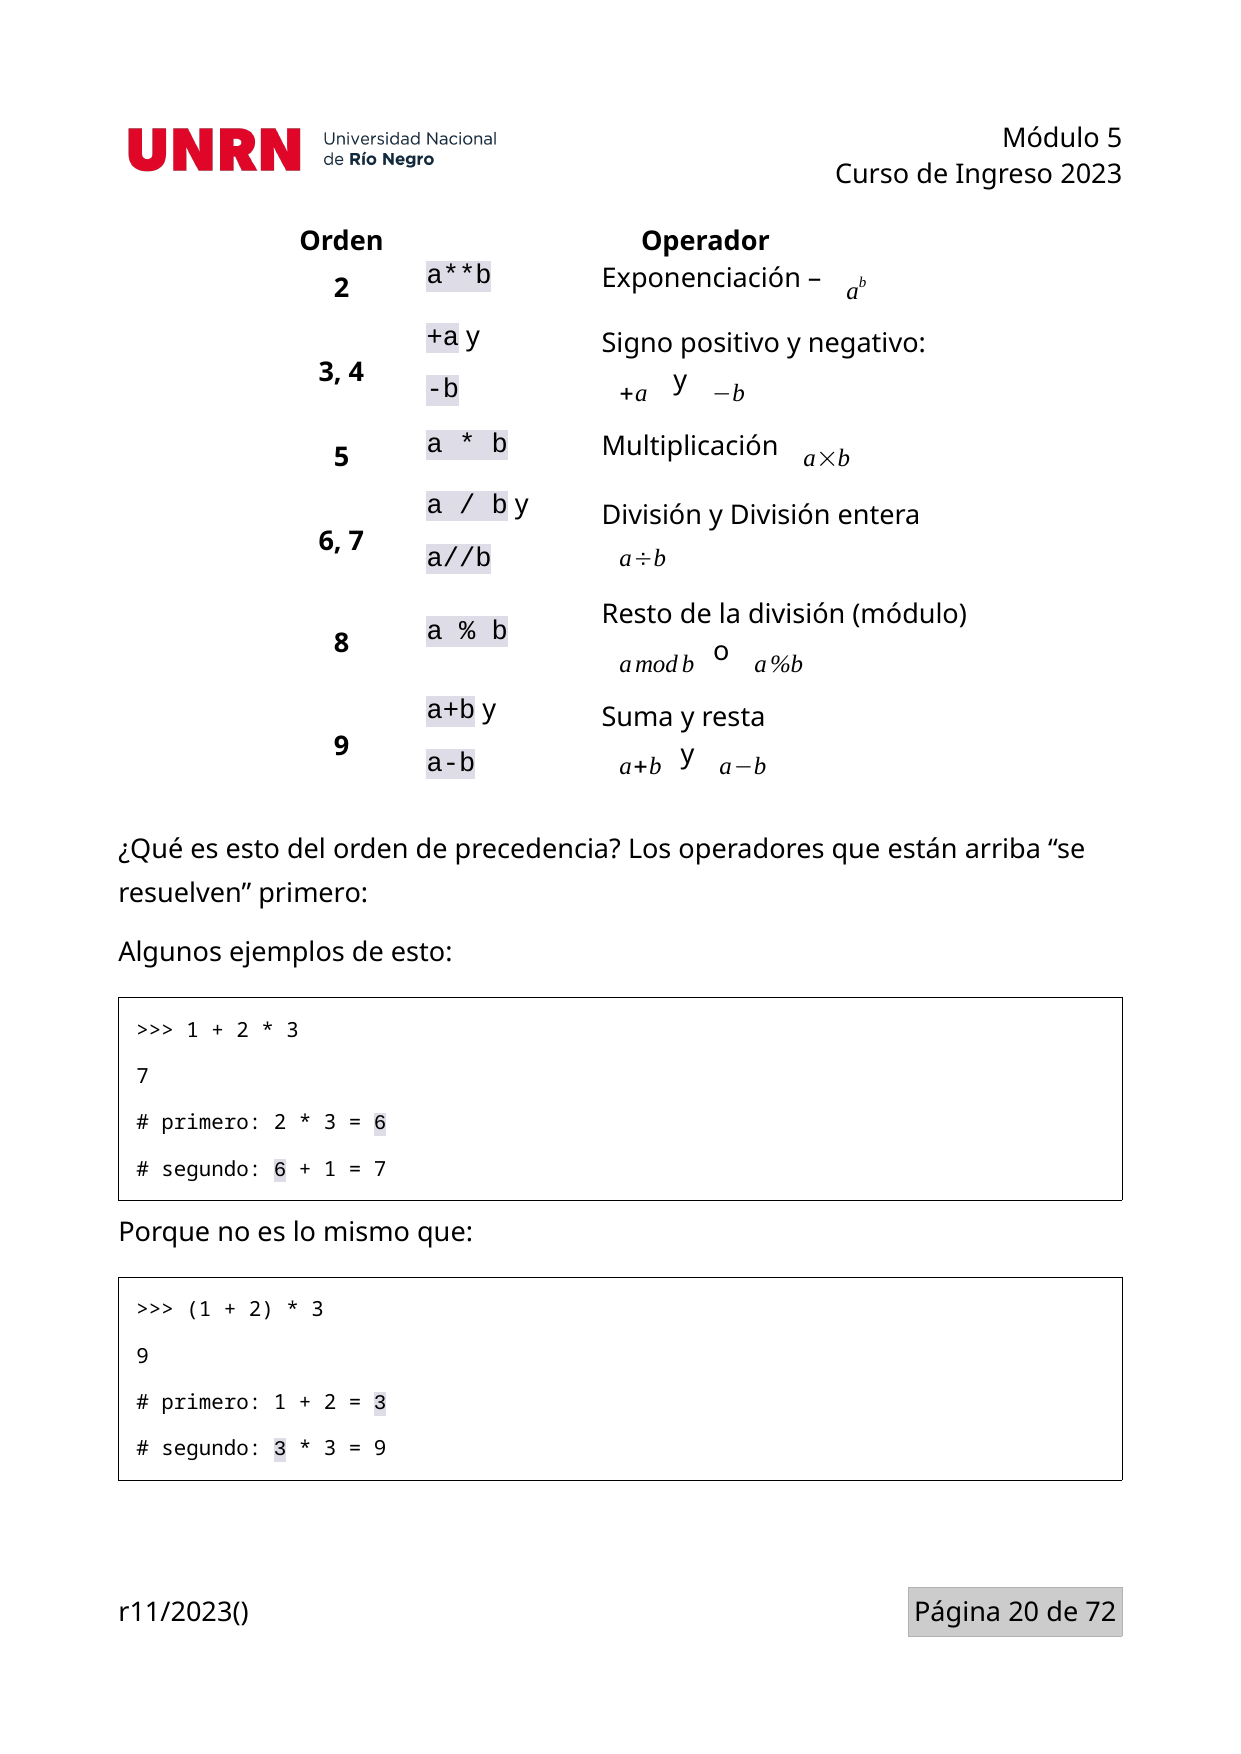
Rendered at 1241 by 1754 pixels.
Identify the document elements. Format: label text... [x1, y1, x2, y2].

table_cell 3, 4 [256, 316, 426, 427]
text # primero: 2 * 3 = 6 [119, 1090, 1122, 1136]
table_cell a * b [426, 427, 601, 484]
text ¿Qué es esto del orden de precedencia? Los operadores que están arriba “se resuelven” primero: [118, 829, 1122, 911]
table_cell 5 [256, 427, 426, 484]
table_cell 9 [256, 690, 426, 800]
text # segundo: 6 + 1 = 7 [119, 1136, 1122, 1200]
table_cell Exponenciación – [601, 258, 984, 316]
text 7 [119, 1043, 1122, 1090]
table_header Orden [256, 221, 426, 258]
table_cell a / b y a//b [426, 484, 601, 595]
text 9 [119, 1323, 1122, 1369]
text # segundo: 3 * 3 = 9 [119, 1416, 1122, 1480]
text >>> 1 + 2 * 3 [119, 998, 1122, 1043]
table_cell 6, 7 [256, 484, 426, 595]
table_cell Signo positivo y negativo: y [601, 316, 984, 427]
table_cell 2 [256, 258, 426, 316]
text # primero: 1 + 2 = 3 [119, 1369, 1122, 1416]
text Porque no es lo mismo que: [118, 1212, 1122, 1249]
text Algunos ejemplos de esto: [118, 932, 1122, 969]
table_cell Resto de la división (módulo) o [601, 595, 984, 689]
table_cell a+b y a-b [426, 690, 601, 800]
table_cell a**b [426, 258, 601, 316]
picture [118, 118, 505, 180]
table_cell a % b [426, 595, 601, 689]
table_cell Multiplicación [601, 427, 984, 484]
table_cell División y División entera [601, 484, 984, 595]
table_cell +a y -b [426, 316, 601, 427]
table_cell 8 [256, 595, 426, 689]
table_header Operador [426, 221, 984, 258]
text >>> (1 + 2) * 3 [119, 1278, 1122, 1323]
table_cell Suma y resta y [601, 690, 984, 800]
